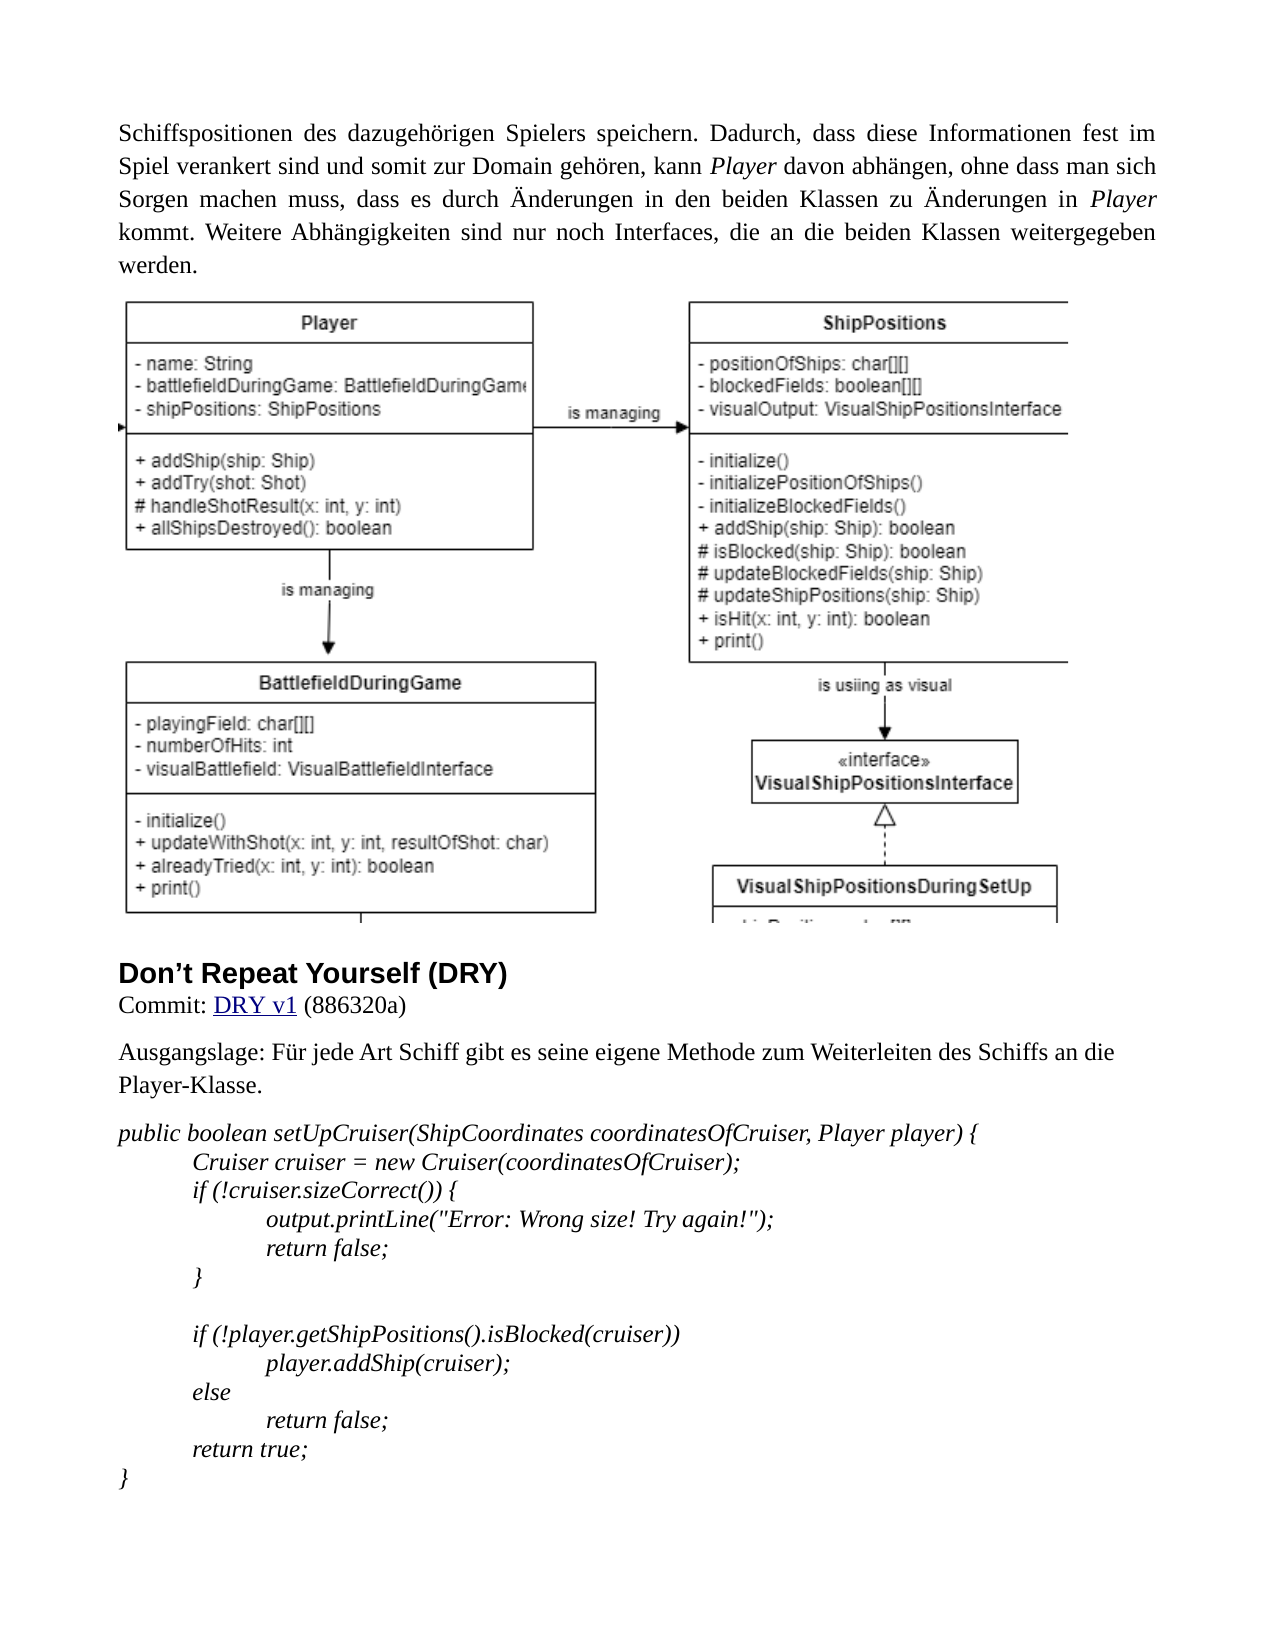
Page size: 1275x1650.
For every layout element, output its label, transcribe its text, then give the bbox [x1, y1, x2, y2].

text } [118, 1463, 1157, 1492]
text if (!player.getShipPositions().isBlocked(cruiser)) [118, 1319, 1157, 1348]
text return false; [118, 1406, 1157, 1434]
text Ausgangslage: Für jede Art Schiff gibt es seine eigene Methode zum Weiterleiten des Schiffs an die Player-Klasse. [118, 1037, 1157, 1099]
text Schiffspositionen des dazugehörigen Spielers speichern. Dadurch, dass diese Informationen fest im Spiel verankert sind und somit zur Domain gehören, kann Player davon abhängen, ohne dass man sich Sorgen machen muss, dass es durch Änderungen in den beiden Klassen zu Änderungen in Player kommt. Weitere Abhängigkeiten sind nur noch Interfaces, die an die beiden Klassen weitergegeben werden. [118, 118, 1157, 279]
text Cruiser cruiser = new Cruiser(coordinatesOfCruiser); [118, 1147, 1157, 1176]
text public boolean setUpCruiser(ShipCoordinates coordinatesOfCruiser, Player player) { [118, 1118, 1157, 1147]
text return true; [118, 1434, 1157, 1463]
text output.printLine("Error: Wrong size! Try again!"); [118, 1204, 1157, 1233]
subtitle Don’t Repeat Yourself (DRY) [118, 956, 1157, 990]
text } [118, 1262, 1157, 1291]
text return false; [118, 1233, 1157, 1262]
text player.addShip(cruiser); [118, 1348, 1157, 1377]
text if (!cruiser.sizeCorrect()) { [118, 1176, 1157, 1204]
text Commit: DRY v1 (886320a) [118, 990, 1157, 1019]
text else [118, 1377, 1157, 1406]
